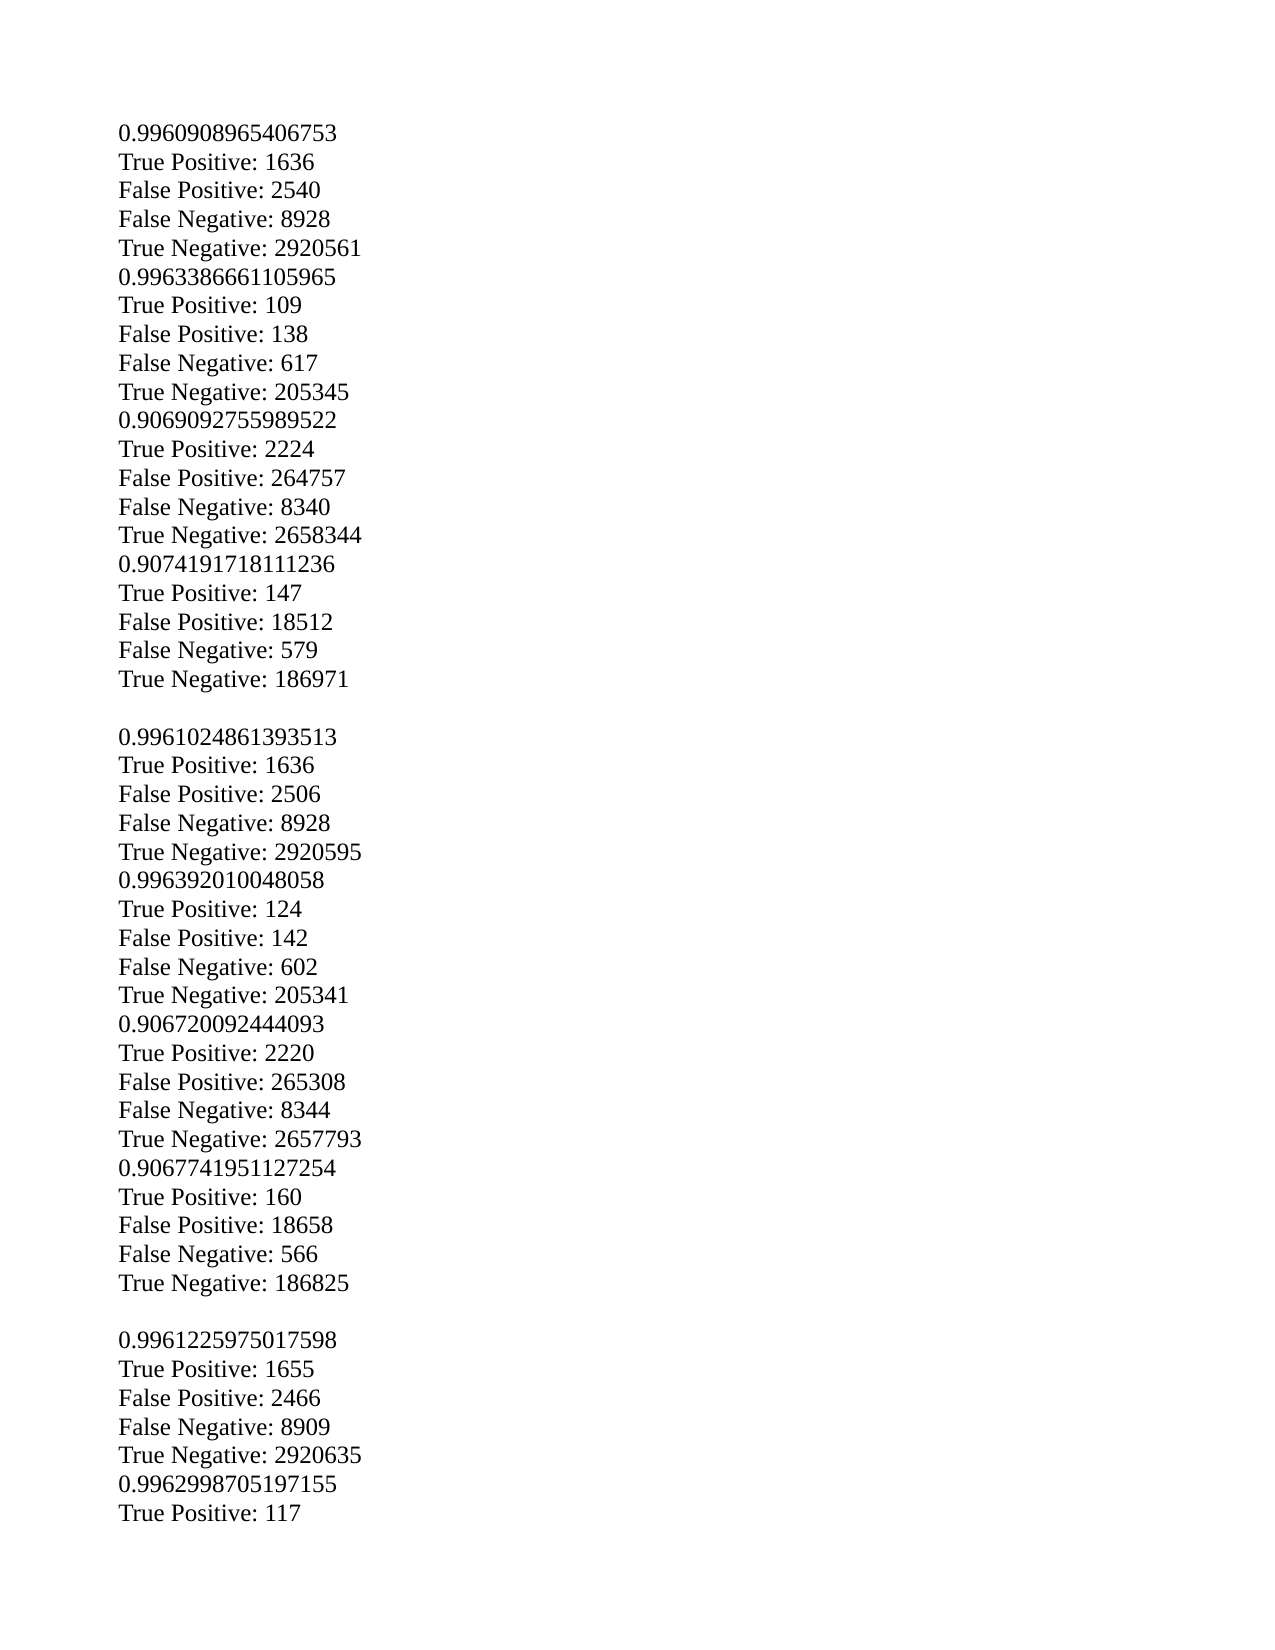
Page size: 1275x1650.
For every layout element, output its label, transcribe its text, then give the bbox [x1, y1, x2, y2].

text 0.9961225975017598 [118, 1326, 1157, 1354]
text 0.9963386661105965 [118, 262, 1157, 291]
text True Positive: 160 [118, 1182, 1157, 1211]
text False Negative: 8928 [118, 204, 1157, 233]
text False Positive: 2540 [118, 176, 1157, 204]
text True Negative: 186825 [118, 1268, 1157, 1297]
text False Positive: 142 [118, 923, 1157, 952]
text False Positive: 18512 [118, 607, 1157, 636]
text False Negative: 8344 [118, 1096, 1157, 1124]
text 0.906720092444093 [118, 1009, 1157, 1038]
text False Negative: 8909 [118, 1412, 1157, 1441]
text False Positive: 265308 [118, 1067, 1157, 1096]
text False Negative: 617 [118, 348, 1157, 377]
text True Negative: 2657793 [118, 1124, 1157, 1153]
text True Positive: 109 [118, 291, 1157, 319]
text False Positive: 2466 [118, 1383, 1157, 1412]
text True Positive: 1636 [118, 751, 1157, 779]
text True Positive: 147 [118, 578, 1157, 607]
text 0.9961024861393513 [118, 722, 1157, 751]
text True Negative: 2920635 [118, 1441, 1157, 1469]
text False Negative: 8340 [118, 492, 1157, 521]
text True Negative: 2920595 [118, 837, 1157, 866]
text False Positive: 2506 [118, 779, 1157, 808]
text True Negative: 186971 [118, 664, 1157, 693]
text False Negative: 566 [118, 1239, 1157, 1268]
text False Positive: 138 [118, 319, 1157, 348]
text False Positive: 18658 [118, 1211, 1157, 1239]
text True Negative: 2920561 [118, 233, 1157, 262]
text True Positive: 2220 [118, 1038, 1157, 1067]
text False Negative: 602 [118, 952, 1157, 981]
text True Negative: 205345 [118, 377, 1157, 406]
text 0.9960908965406753 [118, 118, 1157, 147]
text False Negative: 8928 [118, 808, 1157, 837]
text 0.9962998705197155 [118, 1469, 1157, 1498]
text 0.9074191718111236 [118, 549, 1157, 578]
text False Negative: 579 [118, 636, 1157, 664]
text True Positive: 1655 [118, 1354, 1157, 1383]
text 0.9067741951127254 [118, 1153, 1157, 1182]
text True Positive: 2224 [118, 434, 1157, 463]
text 0.996392010048058 [118, 866, 1157, 894]
text True Negative: 205341 [118, 981, 1157, 1009]
text True Positive: 1636 [118, 147, 1157, 176]
text True Positive: 117 [118, 1498, 1157, 1527]
text False Positive: 264757 [118, 463, 1157, 492]
text True Negative: 2658344 [118, 521, 1157, 549]
text True Positive: 124 [118, 894, 1157, 923]
text 0.9069092755989522 [118, 406, 1157, 434]
